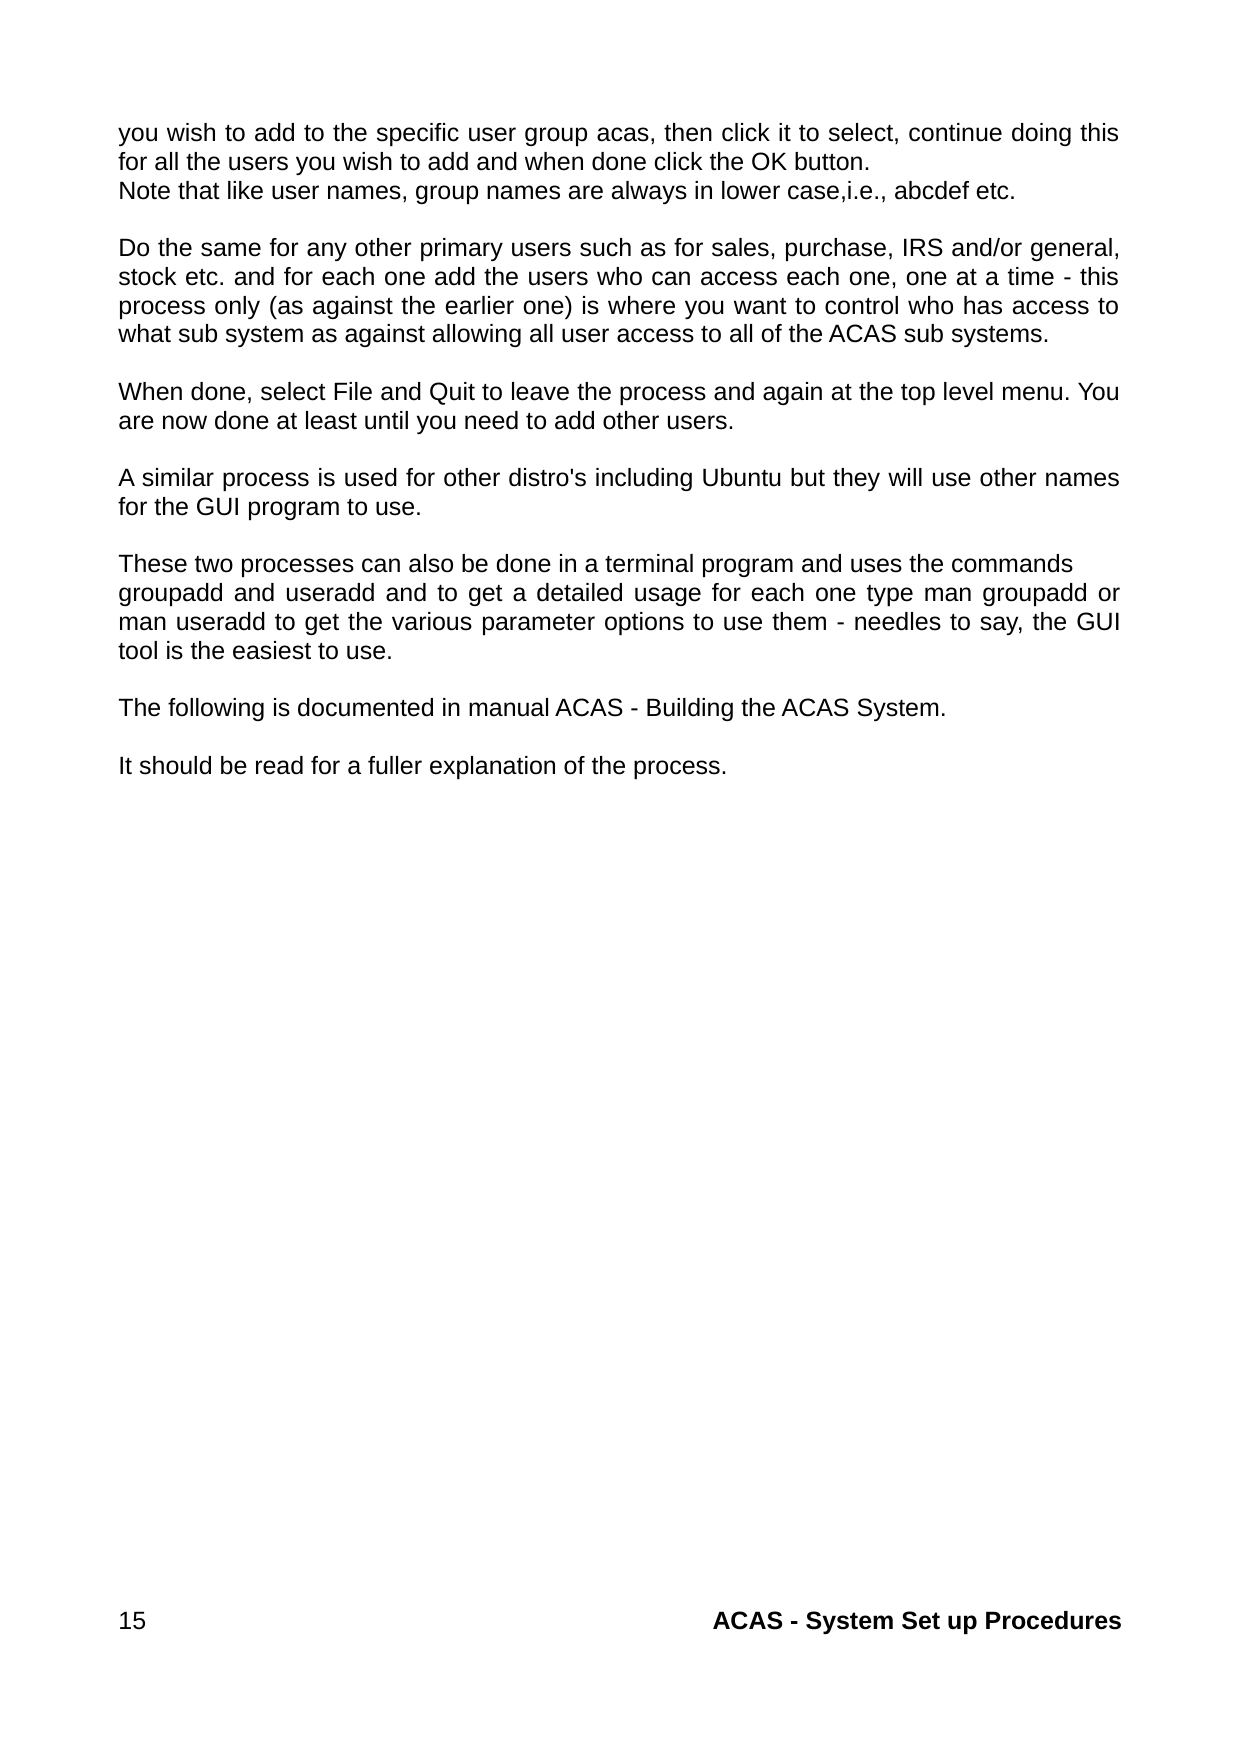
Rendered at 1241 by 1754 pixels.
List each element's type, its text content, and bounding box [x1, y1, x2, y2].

text It should be read for a fuller explanation of the process. [118, 751, 1122, 779]
text Do the same for any other primary users such as for sales, purchase, IRS and/or general, stock etc. and for each one add the users who can access each one, one at a time - this process only (as against the earlier one) is where you want to control who has access to what sub system as against allowing all user access to all of the ACAS sub systems. [118, 233, 1122, 348]
text groupadd and useradd and to get a detailed usage for each one type man groupadd or man useradd to get the various parameter options to use them - needles to say, the GUI tool is the easiest to use. [118, 578, 1122, 664]
text Note that like user names, group names are always in lower case,i.e., abcdef etc. [118, 176, 1122, 204]
text you wish to add to the specific user group acas, then click it to select, continue doing this for all the users you wish to add and when done click the OK button. [118, 118, 1122, 176]
text The following is documented in manual ACAS - Building the ACAS System. [118, 693, 1122, 722]
text These two processes can also be done in a terminal program and uses the commands [118, 549, 1122, 578]
text A similar process is used for other distro's including Ubuntu but they will use other names for the GUI program to use. [118, 463, 1122, 521]
text When done, select File and Quit to leave the process and again at the top level menu. You are now done at least until you need to add other users. [118, 377, 1122, 434]
